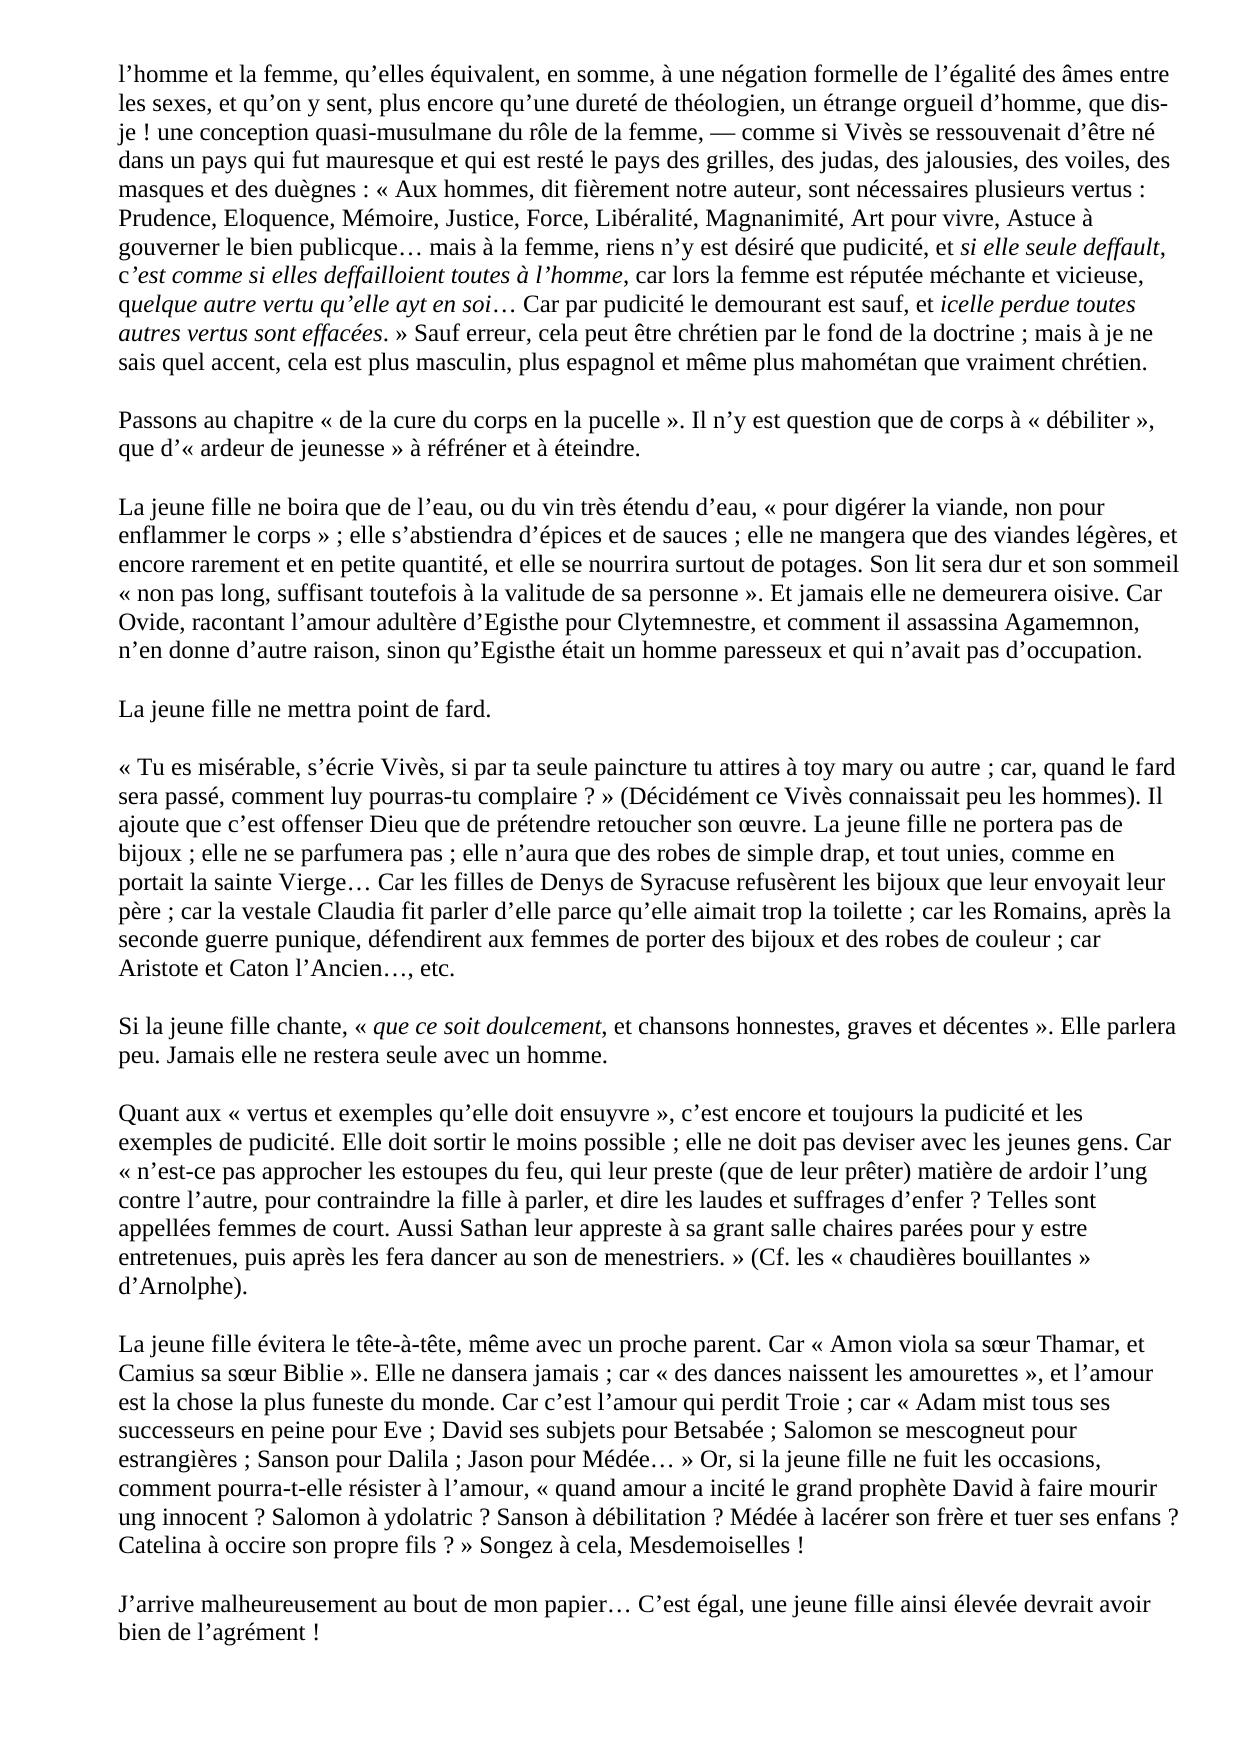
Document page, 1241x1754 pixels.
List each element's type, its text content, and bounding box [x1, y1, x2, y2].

text La jeune fille ne mettra point de fard. [118, 694, 1181, 722]
text La jeune fille évitera le tête-à-tête, même avec un proche parent. Car « Amon viola sa sœur Thamar, et Camius sa sœur Biblie ». Elle ne dansera jamais ; car « des dances naissent les amourettes », et l’amour est la chose la plus funeste du monde. Car c’est l’amour qui perdit Troie ; car « Adam mist tous ses successeurs en peine pour Eve ; David ses subjets pour Betsabée ; Salomon se mescogneut pour estrangières ; Sanson pour Dalila ; Jason pour Médée… » Or, si la jeune fille ne fuit les occasions, comment pourra-t-elle résister à l’amour, « quand amour a incité le grand prophète David à faire mourir ung innocent ? Salomon à ydolatric ? Sanson à débilitation ? Médée à lacérer son frère et tuer ses enfans ? Catelina à occire son propre fils ? » Songez à cela, Mesdemoiselles ! [118, 1329, 1181, 1559]
text J’arrive malheureusement au bout de mon papier… C’est égal, une jeune fille ainsi élevée devrait avoir bien de l’agrément ! [118, 1589, 1181, 1646]
text La jeune fille ne boira que de l’eau, ou du vin très étendu d’eau, « pour digérer la viande, non pour enflammer le corps » ; elle s’abstiendra d’épices et de sauces ; elle ne mangera que des viandes légères, et encore rarement et en petite quantité, et elle se nourrira surtout de potages. Son lit sera dur et son sommeil « non pas long, suffisant toutefois à la valitude de sa personne ». Et jamais elle ne demeurera oisive. Car Ovide, racontant l’amour adultère d’Egisthe pour Clytemnestre, et comment il assassina Agamemnon, n’en donne d’autre raison, sinon qu’Egisthe était un homme paresseux et qui n’avait pas d’occupation. [118, 492, 1181, 664]
text Quant aux « vertus et exemples qu’elle doit ensuyvre », c’est encore et toujours la pudicité et les exemples de pudicité. Elle doit sortir le moins possible ; elle ne doit pas deviser avec les jeunes gens. Car « n’est-ce pas approcher les estoupes du feu, qui leur preste (que de leur prêter) matière de ardoir l’ung contre l’autre, pour contraindre la fille à parler, et dire les laudes et suffrages d’enfer ? Telles sont appellées femmes de court. Aussi Sathan leur appreste à sa grant salle chaires parées pour y estre entretenues, puis après les fera dancer au son de menestriers. » (Cf. les « chaudières bouillantes » d’Arnolphe). [118, 1098, 1181, 1300]
text Si la jeune fille chante, « que ce soit doulcement, et chansons honnestes, graves et décentes ». Elle parlera peu. Jamais elle ne restera seule avec un homme. [118, 1011, 1181, 1069]
text l’homme et la femme, qu’elles équivalent, en somme, à une négation formelle de l’égalité des âmes entre les sexes, et qu’on y sent, plus encore qu’une dureté de théologien, un étrange orgueil d’homme, que dis-je ! une conception quasi-musulmane du rôle de la femme, — comme si Vivès se ressouvenait d’être né dans un pays qui fut mauresque et qui est resté le pays des grilles, des judas, des jalousies, des voiles, des masques et des duègnes : « Aux hommes, dit fièrement notre auteur, sont nécessaires plusieurs vertus : Prudence, Eloquence, Mémoire, Justice, Force, Libéralité, Magnanimité, Art pour vivre, Astuce à gouverner le bien publicque… mais à la femme, riens n’y est désiré que pudicité, et si elle seule deffault, c’est comme si elles deffailloient toutes à l’homme, car lors la femme est réputée méchante et vicieuse, quelque autre vertu qu’elle ayt en soi… Car par pudicité le demourant est sauf, et icelle perdue toutes autres vertus sont effacées. » Sauf erreur, cela peut être chrétien par le fond de la doctrine ; mais à je ne sais quel accent, cela est plus masculin, plus espagnol et même plus mahométan que vraiment chrétien. [118, 59, 1181, 375]
text « Tu es misérable, s’écrie Vivès, si par ta seule paincture tu attires à toy mary ou autre ; car, quand le fard sera passé, comment luy pourras-tu complaire ? » (Décidément ce Vivès connaissait peu les hommes). Il ajoute que c’est offenser Dieu que de prétendre retoucher son œuvre. La jeune fille ne portera pas de bijoux ; elle ne se parfumera pas ; elle n’aura que des robes de simple drap, et tout unies, comme en portait la sainte Vierge… Car les filles de Denys de Syracuse refusèrent les bijoux que leur envoyait leur père ; car la vestale Claudia fit parler d’elle parce qu’elle aimait trop la toilette ; car les Romains, après la seconde guerre punique, défendirent aux femmes de porter des bijoux et des robes de couleur ; car Aristote et Caton l’Ancien…, etc. [118, 752, 1181, 982]
text Passons au chapitre « de la cure du corps en la pucelle ». Il n’y est question que de corps à « débiliter », que d’« ardeur de jeunesse » à réfréner et à éteindre. [118, 405, 1181, 462]
